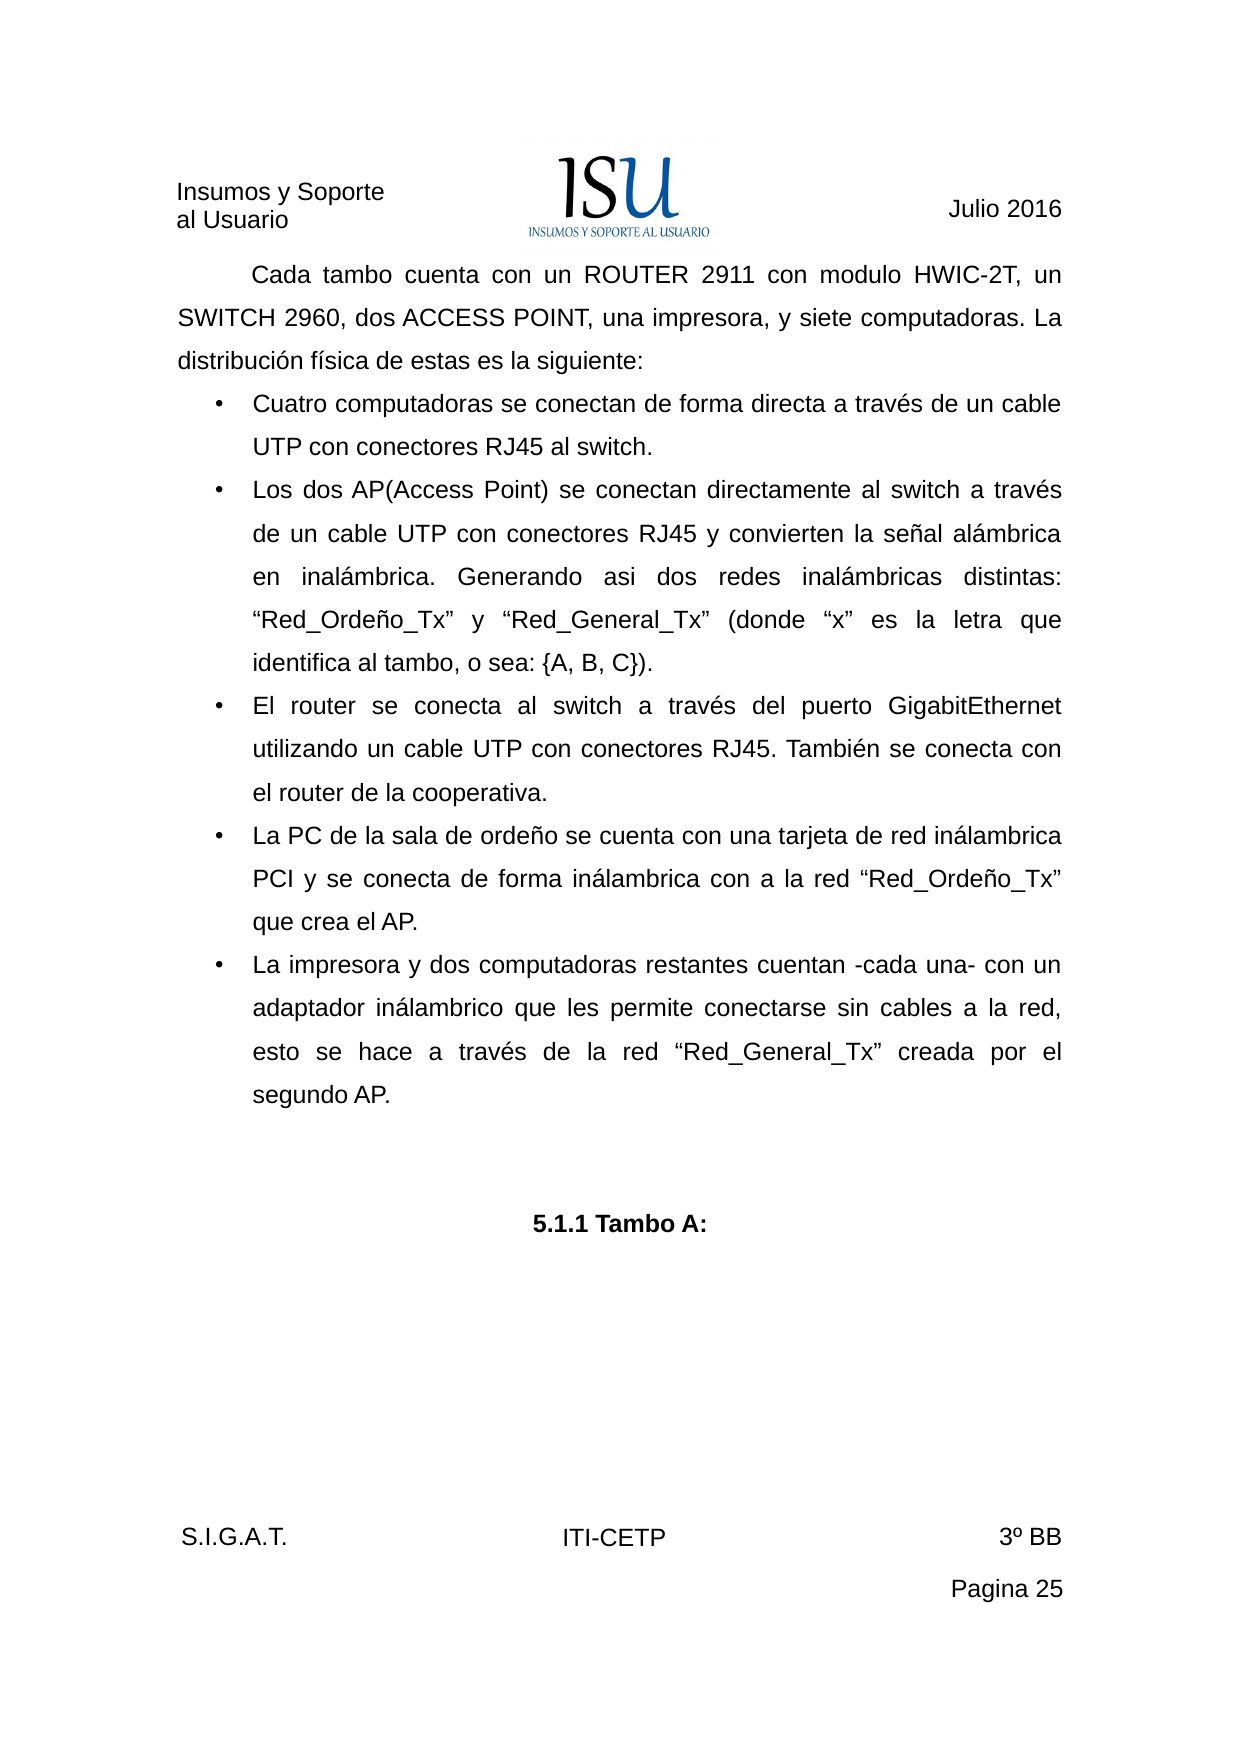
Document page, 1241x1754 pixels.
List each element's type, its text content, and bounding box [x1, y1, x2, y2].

list La impresora y dos computadoras restantes cuentan -cada una- con un adaptador inálambrico que les permite conectarse sin cables a la red, esto se hace a través de la red “Red_General_Tx” creada por el segundo AP. [215, 950, 1063, 1108]
text Cada tambo cuenta con un ROUTER 2911 con modulo HWIC-2T, un SWITCH 2960, dos ACCESS POINT, una impresora, y siete computadoras. La distribución física de estas es la siguiente: [177, 260, 1063, 375]
text 5.1.1 Tambo A: [177, 1209, 1063, 1238]
list Cuatro computadoras se conectan de forma directa a través de un cable UTP con conectores RJ45 al switch. [215, 389, 1063, 461]
list Los dos AP(Access Point) se conectan directamente al switch a través de un cable UTP con conectores RJ45 y convierten la señal alámbrica en inalámbrica. Generando asi dos redes inalámbricas distintas: “Red_Ordeño_Tx” y “Red_General_Tx” (donde “x” es la letra que identifica al tambo, o sea: {A, B, C}). [215, 476, 1063, 677]
list El router se conecta al switch a través del puerto GigabitEthernet utilizando un cable UTP con conectores RJ45. También se conecta con el router de la cooperativa. [215, 691, 1063, 806]
picture [517, 138, 723, 252]
list La PC de la sala de ordeño se cuenta con una tarjeta de red inálambrica PCI y se conecta de forma inálambrica con a la red “Red_Ordeño_Tx” que crea el AP. [215, 821, 1063, 936]
